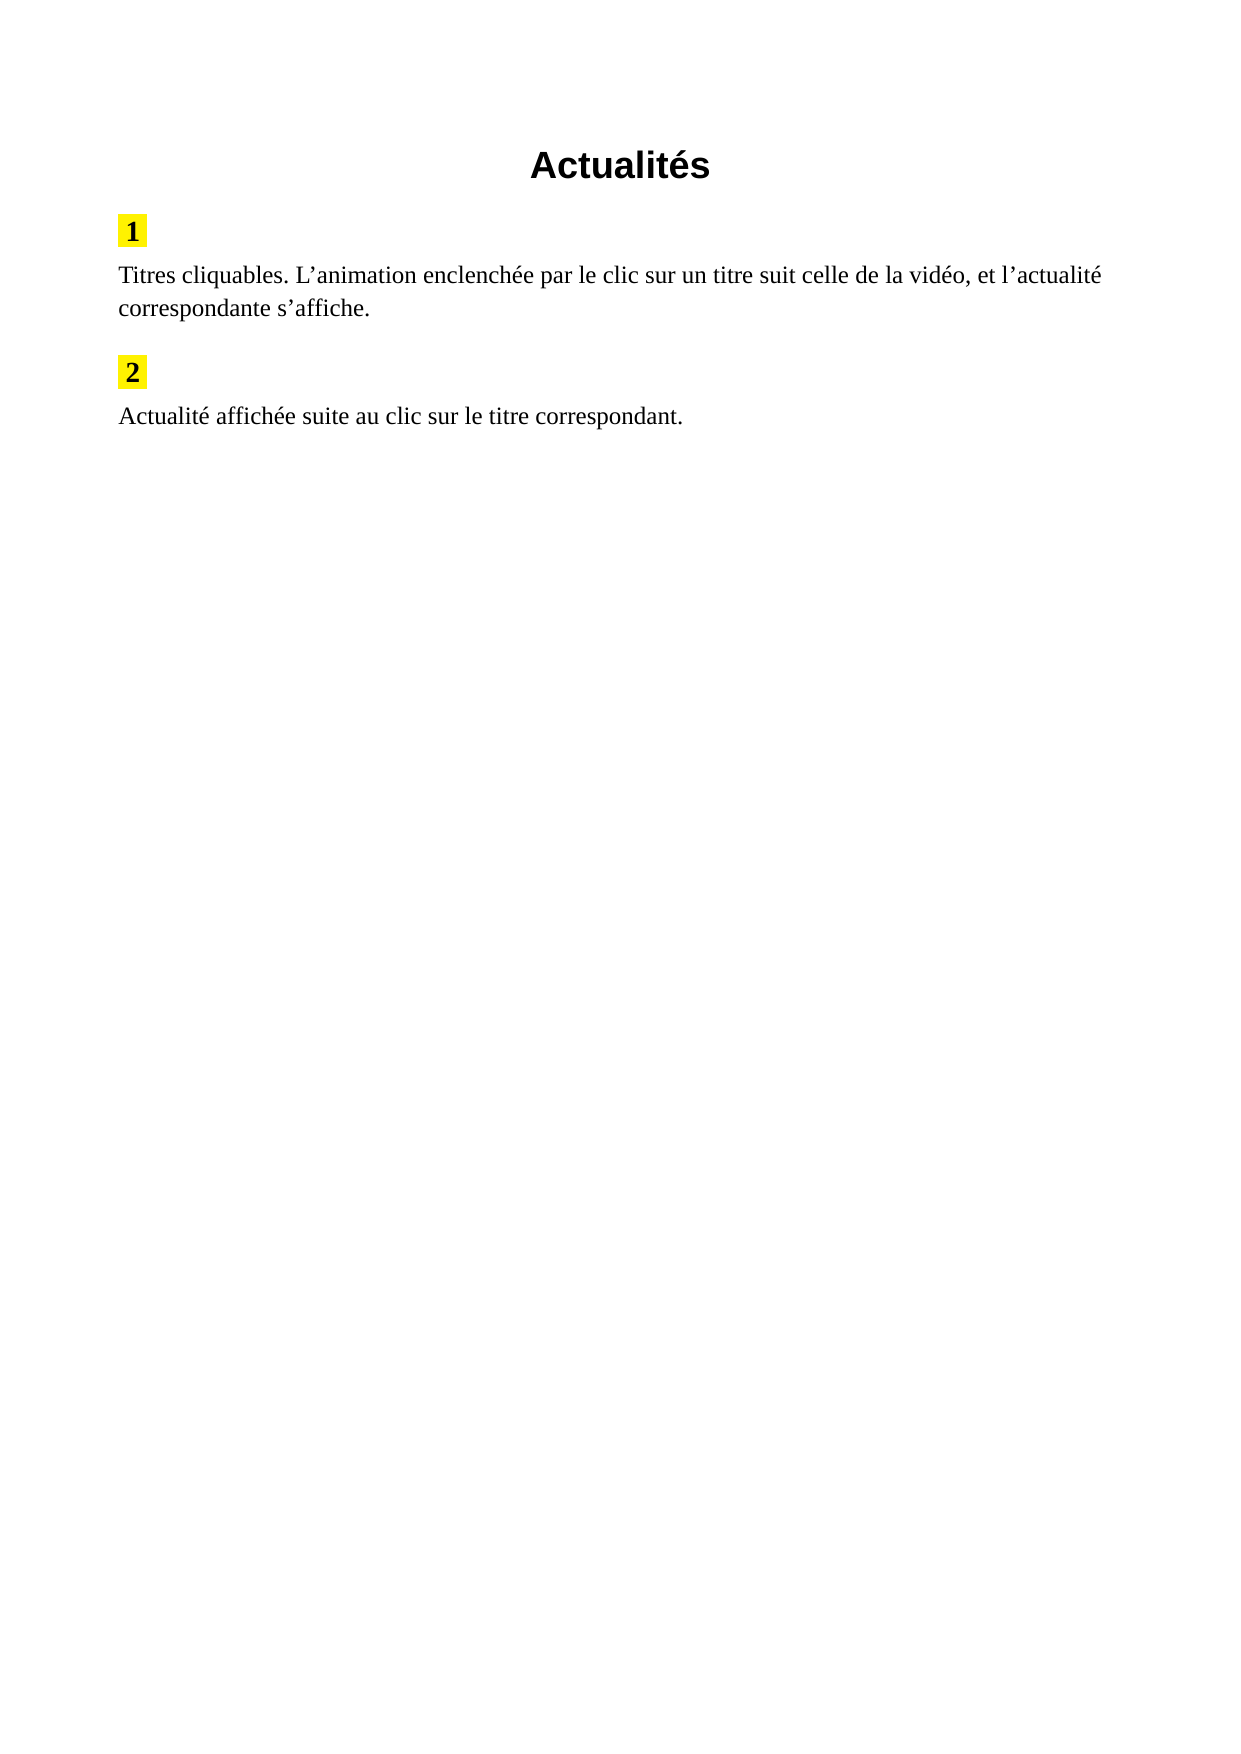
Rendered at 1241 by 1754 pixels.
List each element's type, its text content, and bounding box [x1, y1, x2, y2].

text Actualité affichée suite au clic sur le titre correspondant. [118, 401, 1122, 430]
subtitle Actualités [118, 143, 1122, 187]
text Titres cliquables. L’animation enclenchée par le clic sur un titre suit celle de la vidéo, et l’actualité correspondante s’affiche. [118, 260, 1122, 322]
subtitle 1 [118, 214, 1122, 247]
subtitle 2 [118, 355, 1122, 389]
